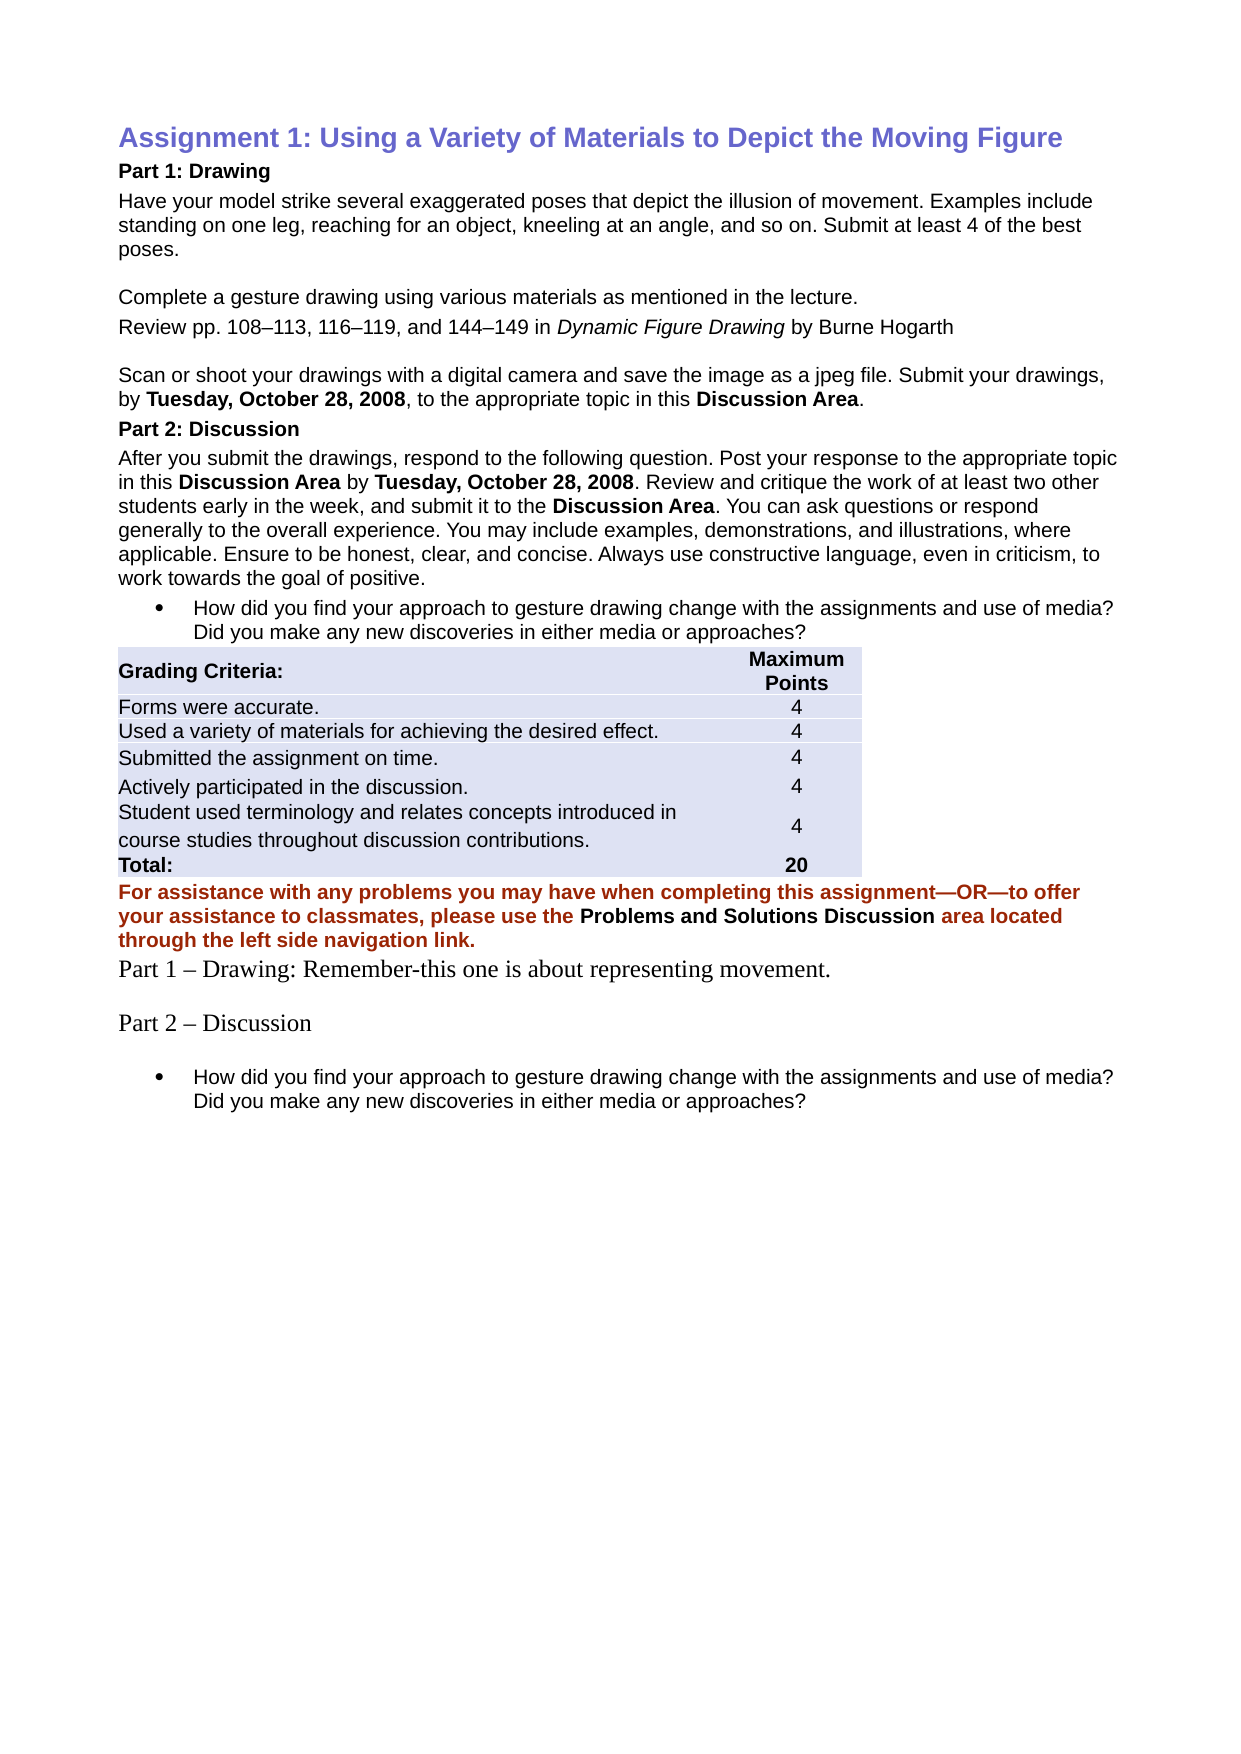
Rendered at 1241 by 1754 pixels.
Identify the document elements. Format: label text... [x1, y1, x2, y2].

table_header Grading Criteria: [118, 647, 731, 694]
table_cell 4 [731, 771, 862, 800]
text Assignment 1: Using a Variety of Materials to Depict the Moving Figure [118, 121, 1122, 153]
text Part 2: Discussion [118, 416, 1122, 440]
table_cell Actively participated in the discussion. [118, 771, 731, 800]
list How did you find your approach to gesture drawing change with the assignments and use of media? Did you make any new discoveries in either media or approaches? [156, 1065, 1122, 1113]
list How did you find your approach to gesture drawing change with the assignments and use of media? Did you make any new discoveries in either media or approaches? [156, 596, 1122, 644]
table_cell Forms were accurate. [118, 695, 731, 718]
text Review pp. 108–113, 116–119, and 144–149 in Dynamic Figure Drawing by Burne Hogarth Scan or shoot your drawings with a digital camera and save the image as a jpeg file. Submit your drawings, by Tuesday, October 28, 2008, to the appropriate topic in this Discussion Area. [118, 315, 1122, 411]
text Part 1 – Drawing: Remember-this one is about representing movement. [118, 954, 1122, 983]
table_cell 4 [731, 719, 862, 742]
text Have your model strike several exaggerated poses that depict the illusion of movement. Examples include standing on one leg, reaching for an object, kneeling at an angle, and so on. Submit at least 4 of the best poses. Complete a gesture drawing using various materials as mentioned in the lecture. [118, 189, 1122, 309]
table_cell 4 [731, 800, 862, 853]
table_cell Submitted the assignment on time. [118, 743, 731, 771]
table_cell 4 [731, 743, 862, 771]
text After you submit the drawings, respond to the following question. Post your response to the appropriate topic in this Discussion Area by Tuesday, October 28, 2008. Review and critique the work of at least two other students early in the week, and submit it to the Discussion Area. You can ask questions or respond generally to the overall experience. You may include examples, demonstrations, and illustrations, where applicable. Ensure to be honest, clear, and concise. Always use constructive language, even in criticism, to work towards the goal of positive. [118, 446, 1122, 590]
text Part 2 – Discussion [118, 1008, 1122, 1037]
table_cell 20 [731, 853, 862, 877]
table_cell Student used terminology and relates concepts introduced in course studies throughout discussion contributions. [118, 800, 731, 853]
text Part 1: Drawing [118, 159, 1122, 183]
table_header Maximum Points [731, 647, 862, 694]
table_cell 4 [731, 695, 862, 718]
text For assistance with any problems you may have when completing this assignment—OR—to offer your assistance to classmates, please use the Problems and Solutions Discussion area located through the left side navigation link. [118, 879, 1122, 951]
table_cell Total: [118, 853, 731, 877]
table_cell Used a variety of materials for achieving the desired effect. [118, 719, 731, 742]
